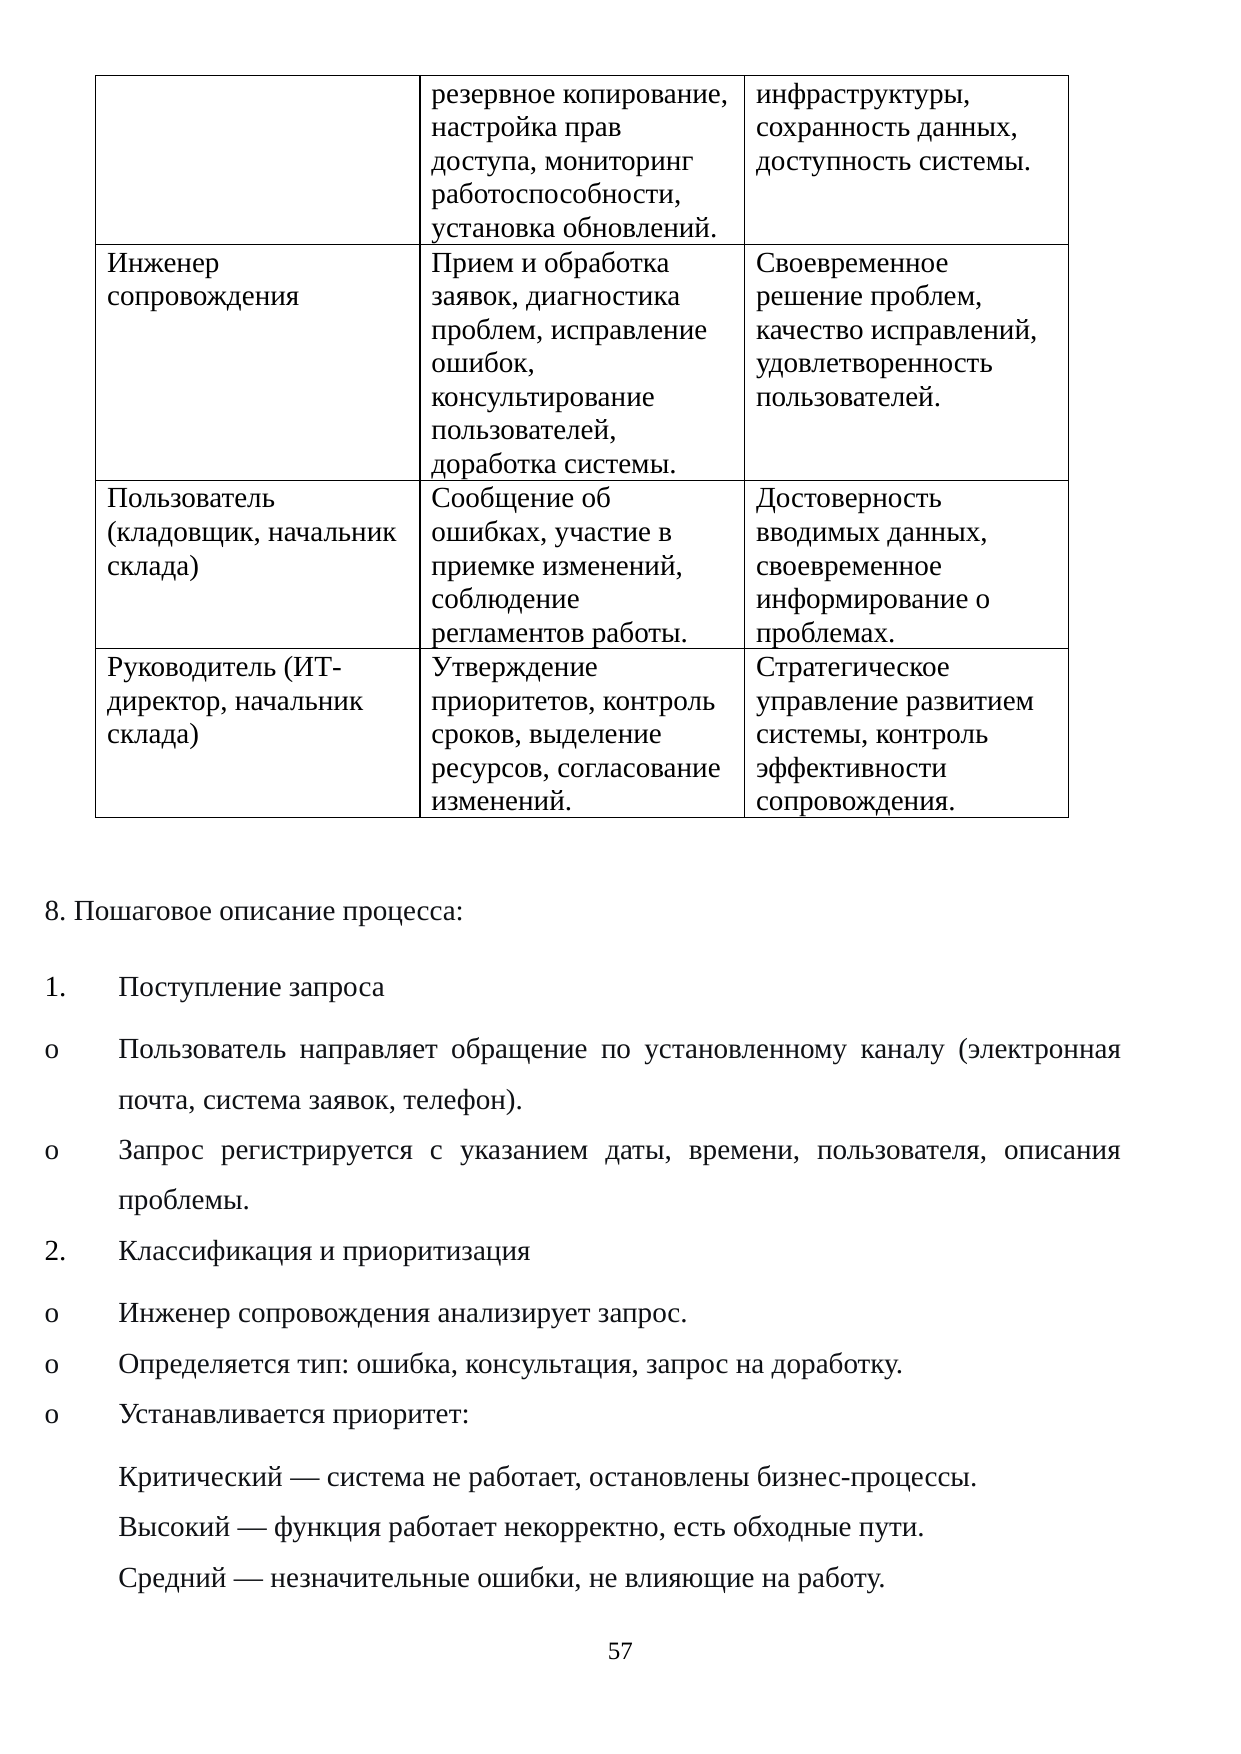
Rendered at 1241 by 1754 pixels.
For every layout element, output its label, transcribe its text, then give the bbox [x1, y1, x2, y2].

table_cell Стратегическое управление развитием системы, контроль эффективности сопровождения. [745, 649, 1068, 817]
list Высокий — функция работает некорректно, есть обходные пути. [44, 1509, 1122, 1543]
table_cell Прием и обработка заявок, диагностика проблем, исправление ошибок, консультирование пользователей, доработка системы. [421, 245, 744, 479]
list Пользователь направляет обращение по установленному каналу (электронная почта, система заявок, телефон). [44, 1032, 1122, 1115]
table_cell Достоверность вводимых данных, своевременное информирование о проблемах. [745, 481, 1068, 648]
table_cell Сообщение об ошибках, участие в приемке изменений, соблюдение регламентов работы. [421, 481, 744, 648]
list Инженер сопровождения анализирует запрос. [44, 1296, 1122, 1329]
table_cell резервное копирование, настройка прав доступа, мониторинг работоспособности, установка обновлений. [421, 76, 744, 244]
table_cell [96, 76, 419, 244]
table_cell Инженер сопровождения [96, 245, 419, 479]
list Средний — незначительные ошибки, не влияющие на работу. [44, 1560, 1122, 1593]
list Запрос регистрируется с указанием даты, времени, пользователя, описания проблемы. [44, 1132, 1122, 1216]
list Устанавливается приоритет: [44, 1396, 1122, 1430]
table_cell инфраструктуры, сохранность данных, доступность системы. [745, 76, 1068, 244]
table_cell Руководитель (ИТ-директор, начальник склада) [96, 649, 419, 817]
table_cell Своевременное решение проблем, качество исправлений, удовлетворенность пользователей. [745, 245, 1068, 479]
table_cell Пользователь (кладовщик, начальник склада) [96, 481, 419, 648]
text 8. Пошаговое описание процесса: [44, 893, 1122, 927]
list Определяется тип: ошибка, консультация, запрос на доработку. [44, 1346, 1122, 1379]
list Критический — система не работает, остановлены бизнес-процессы. [44, 1459, 1122, 1493]
list Поступление запроса [44, 969, 1122, 1002]
list Классификация и приоритизация [44, 1233, 1122, 1266]
table_cell Утверждение приоритетов, контроль сроков, выделение ресурсов, согласование изменений. [421, 649, 744, 817]
